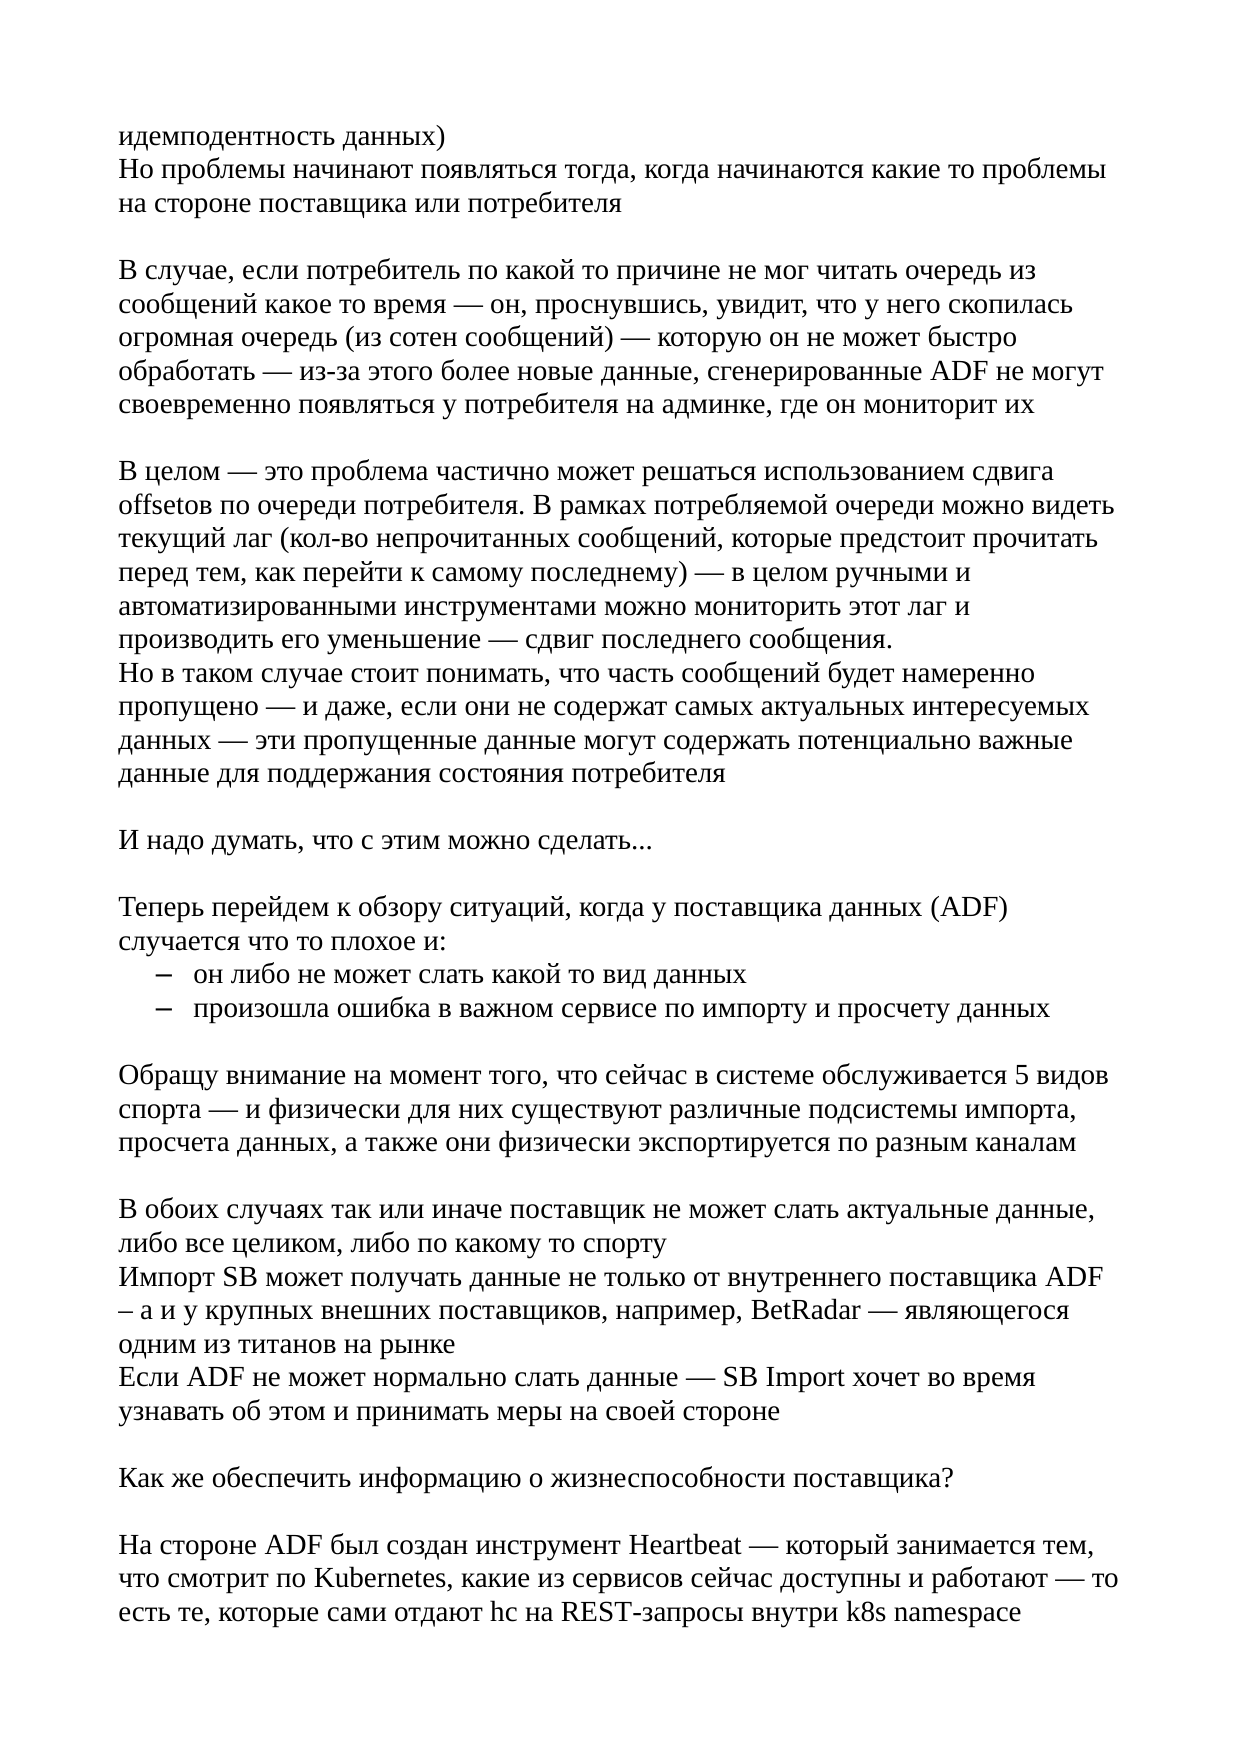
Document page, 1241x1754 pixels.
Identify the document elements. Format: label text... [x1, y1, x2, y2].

text Импорт SB может получать данные не только от внутреннего поставщика ADF – а и у крупных внешних поставщиков, например, BetRadar — являющегося одним из титанов на рынке [118, 1259, 1122, 1359]
text В случае, если потребитель по какой то причине не мог читать очередь из сообщений какое то время — он, проснувшись, увидит, что у него скопилась огромная очередь (из сотен сообщений) — которую он не может быстро обработать — из-за этого более новые данные, сгенерированные ADF не могут своевременно появляться у потребителя на админке, где он мониторит их [118, 252, 1122, 420]
list он либо не может слать какой то вид данных [156, 957, 1122, 990]
text В обоих случаях так или иначе поставщик не может слать актуальные данные, либо все целиком, либо по какому то спорту [118, 1192, 1122, 1259]
text В целом — это проблема частично может решаться использованием сдвига offsetов по очереди потребителя. В рамках потребляемой очереди можно видеть текущий лаг (кол-во непрочитанных сообщений, которые предстоит прочитать перед тем, как перейти к самому последнему) — в целом ручными и автоматизированными инструментами можно мониторить этот лаг и производить его уменьшение — сдвиг последнего сообщения. [118, 453, 1122, 655]
text Обращу внимание на момент того, что сейчас в системе обслуживается 5 видов спорта — и физически для них существуют различные подсистемы импорта, просчета данных, а также они физически экспортируется по разным каналам [118, 1057, 1122, 1158]
text На стороне ADF был создан инструмент Heartbeat — который занимается тем, что смотрит по Kubernetes, какие из сервисов сейчас доступны и работают — то есть те, которые сами отдают hc на REST-запросы внутри k8s namespace [118, 1527, 1122, 1628]
text И надо думать, что с этим можно сделать... [118, 822, 1122, 856]
text Как же обеспечить информацию о жизнеспособности поставщика? [118, 1460, 1122, 1493]
text Теперь перейдем к обзору ситуаций, когда у поставщика данных (ADF) случается что то плохое и: [118, 889, 1122, 957]
text Если ADF не может нормально слать данные — SB Import хочет во время узнавать об этом и принимать меры на своей стороне [118, 1359, 1122, 1426]
text Но в таком случае стоит понимать, что часть сообщений будет намеренно пропущено — и даже, если они не содержат самых актуальных интересуемых данных — эти пропущенные данные могут содержать потенциально важные данные для поддержания состояния потребителя [118, 655, 1122, 789]
list произошла ошибка в важном сервисе по импорту и просчету данных [156, 990, 1122, 1024]
text идемподентность данных) [118, 118, 1122, 152]
text Но проблемы начинают появляться тогда, когда начинаются какие то проблемы на стороне поставщика или потребителя [118, 152, 1122, 219]
